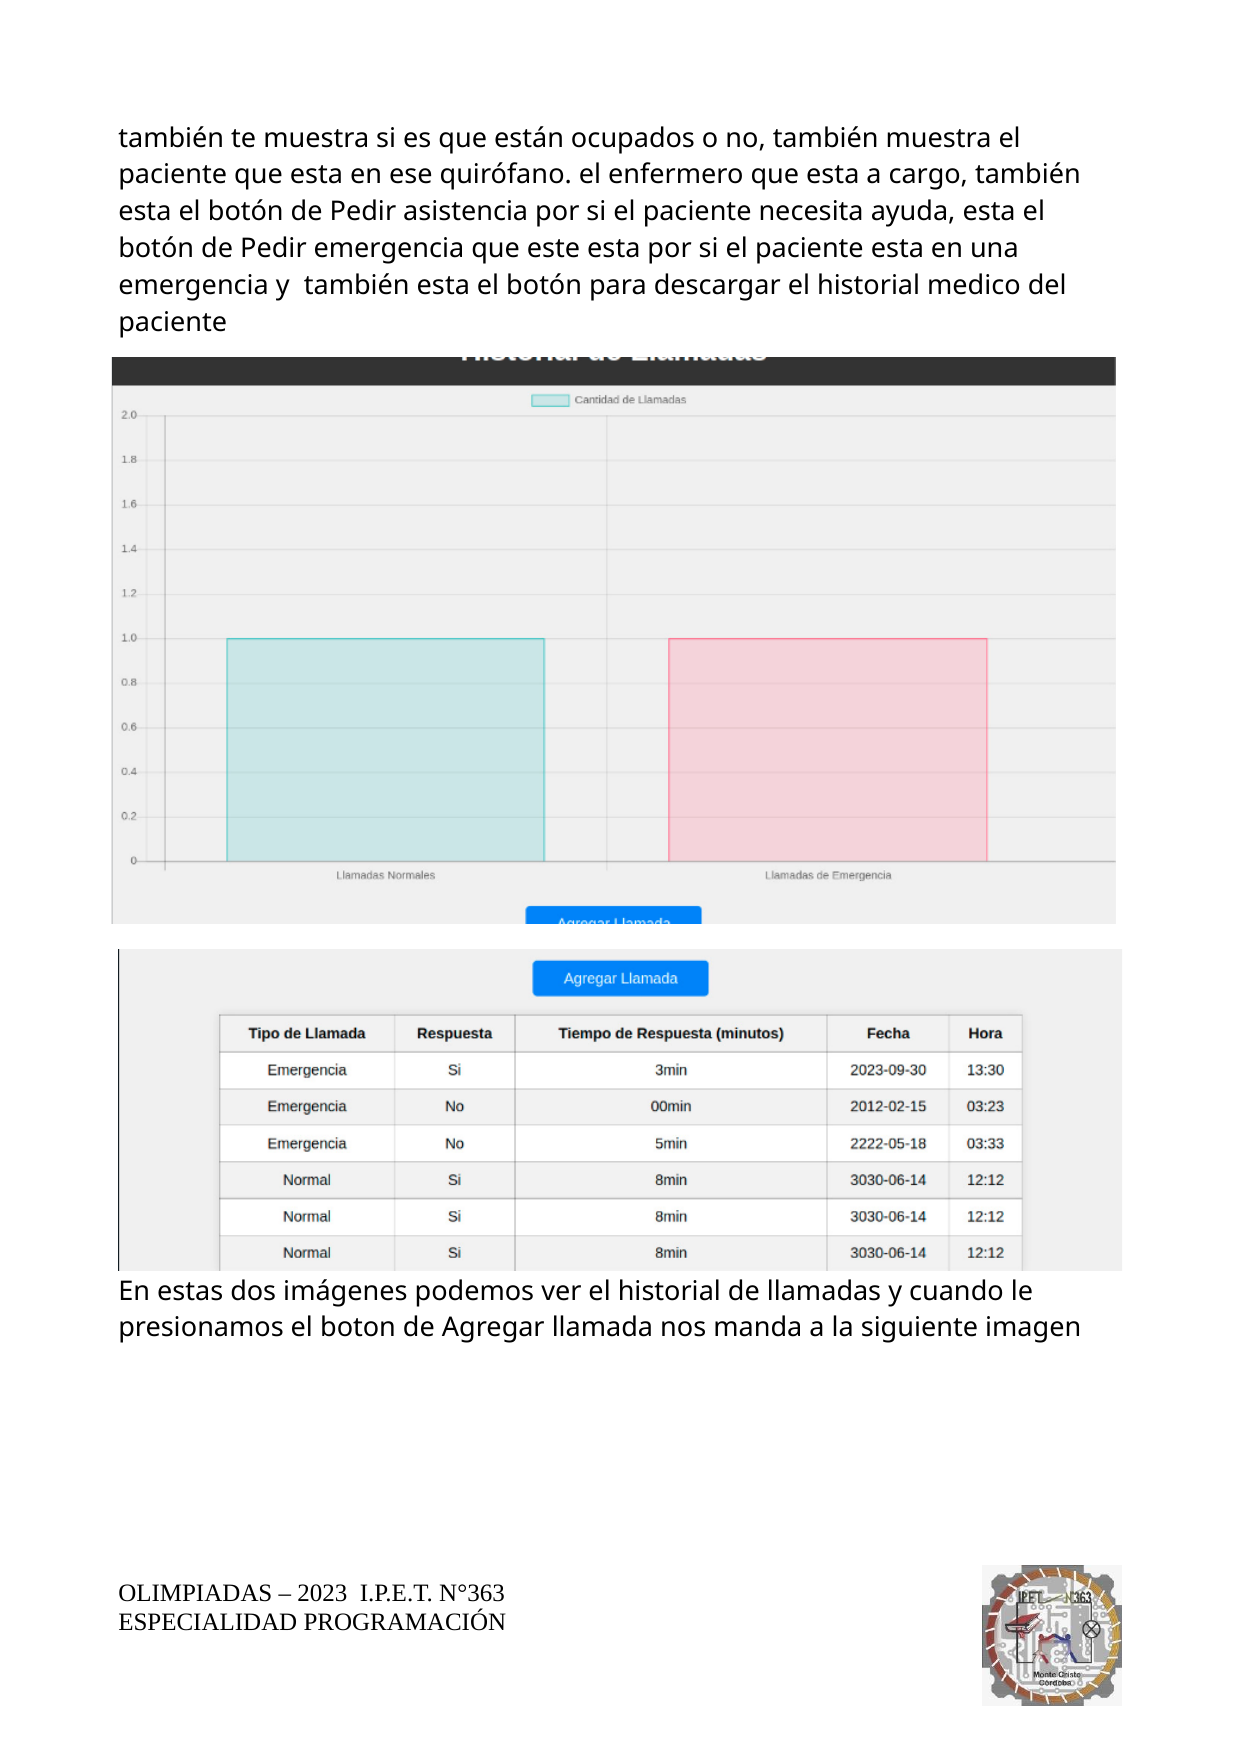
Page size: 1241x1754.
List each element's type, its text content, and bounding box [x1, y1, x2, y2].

picture [118, 949, 1123, 1271]
picture [111, 357, 1116, 924]
text [118, 924, 1122, 949]
picture [982, 1565, 1122, 1706]
text En estas dos imágenes podemos ver el historial de llamadas y cuando le presionamos el boton de Agregar llamada nos manda a la siguiente imagen [118, 1271, 1122, 1345]
text también te muestra si es que están ocupados o no, también muestra el paciente que esta en ese quirófano. el enfermero que esta a cargo, también esta el botón de Pedir asistencia por si el paciente necesita ayuda, esta el botón de Pedir emergencia que este esta por si el paciente esta en una emergencia y también esta el botón para descargar el historial medico del paciente [118, 118, 1122, 339]
